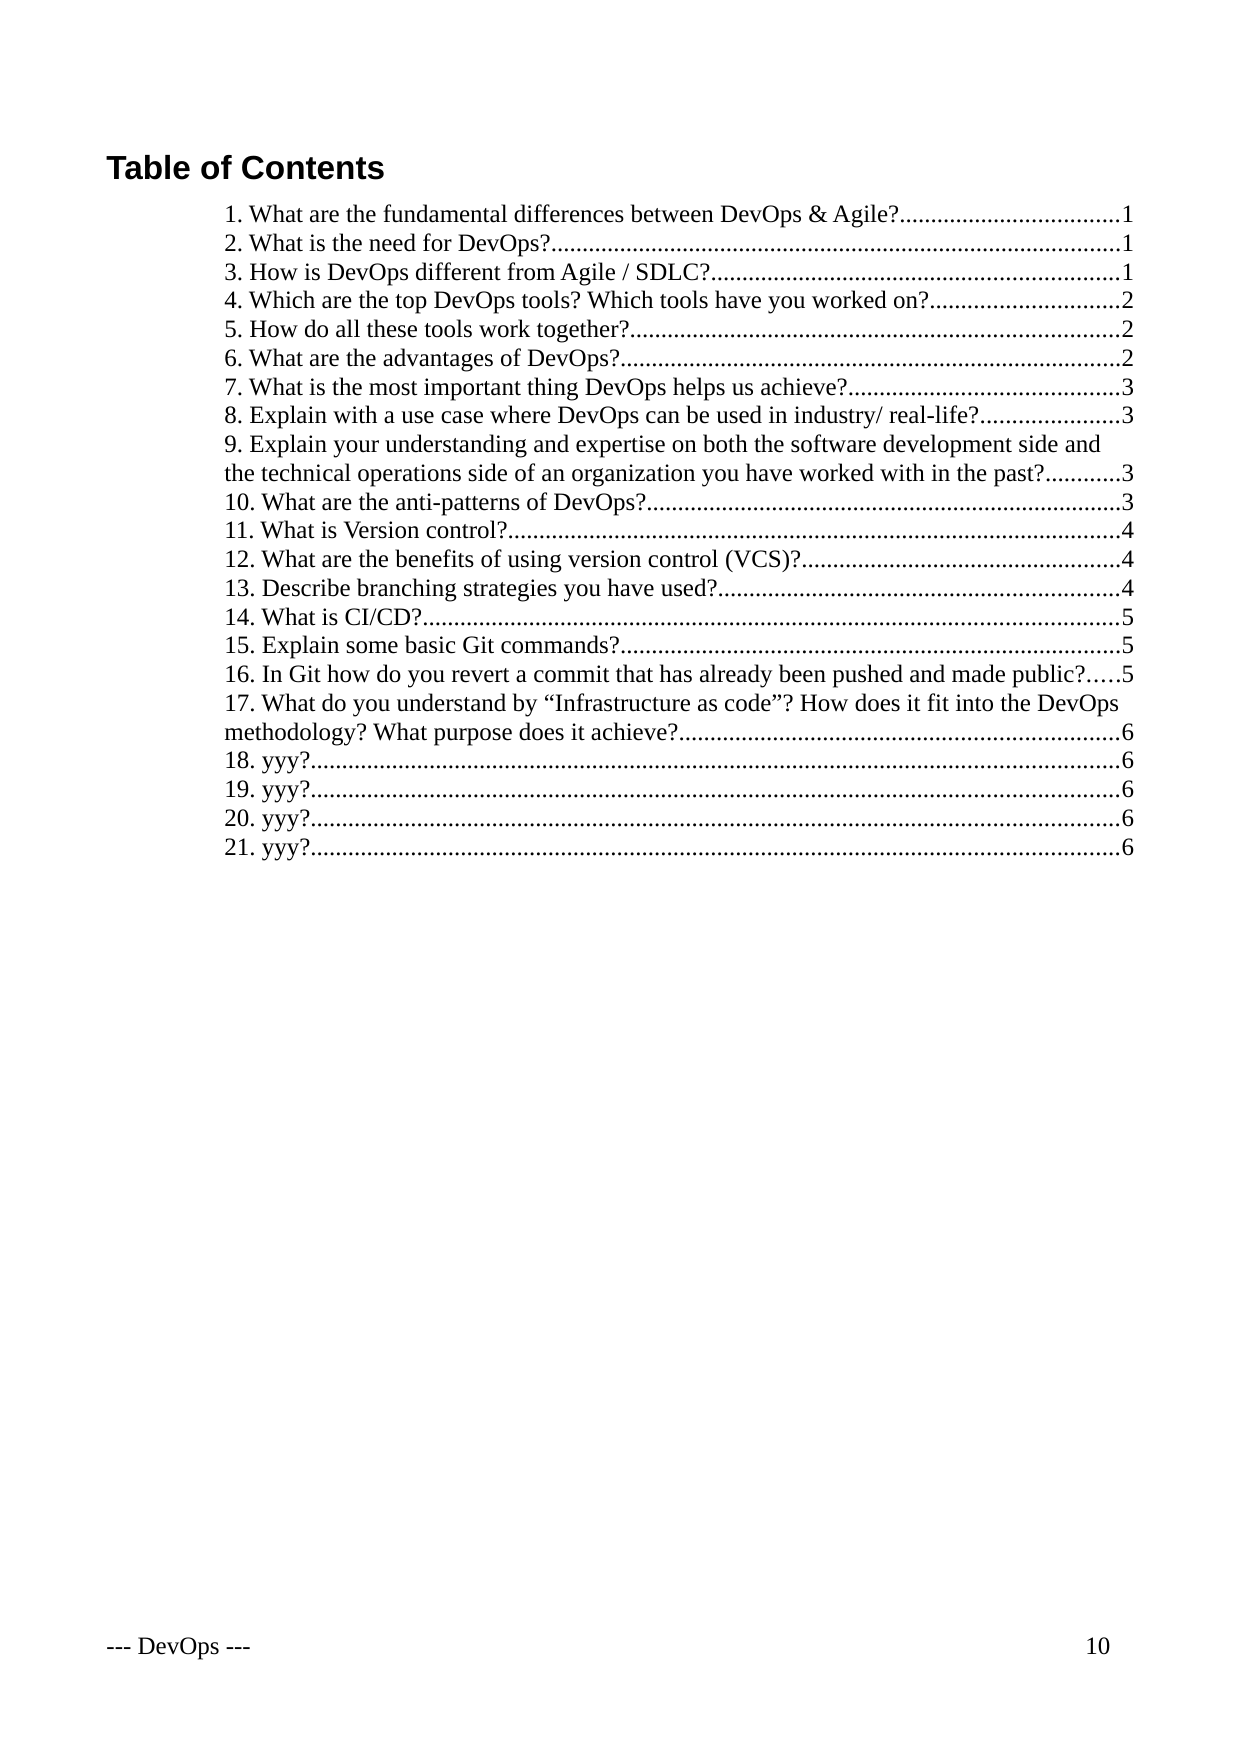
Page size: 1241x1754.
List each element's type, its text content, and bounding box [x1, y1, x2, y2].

text 21. yyy? 6 [224, 832, 1134, 860]
text 8. Explain with a use case where DevOps can be used in industry/ real-life? 3 [224, 400, 1134, 429]
text 11. What is Version control? 4 [224, 515, 1134, 544]
text 4. Which are the top DevOps tools? Which tools have you worked on? 2 [224, 285, 1134, 314]
text 19. yyy? 6 [224, 774, 1134, 803]
text 3. How is DevOps different from Agile / SDLC? 1 [224, 257, 1134, 285]
text 12. What are the benefits of using version control (VCS)? 4 [224, 544, 1134, 573]
text 16. In Git how do you revert a commit that has already been pushed and made public? 5 [224, 659, 1134, 688]
text 10. What are the anti-patterns of DevOps? 3 [224, 487, 1134, 515]
text 17. What do you understand by “Infrastructure as code”? How does it fit into the DevOps methodology? What purpose does it achieve? 6 [224, 688, 1134, 745]
text 1. What are the fundamental differences between DevOps & Agile? 1 [224, 199, 1134, 228]
text 9. Explain your understanding and expertise on both the software development side and the technical operations side of an organization you have worked with in the past? 3 [224, 429, 1134, 487]
text 20. yyy? 6 [224, 803, 1134, 832]
text 7. What is the most important thing DevOps helps us achieve? 3 [224, 372, 1134, 400]
subtitle Table of Contents [106, 148, 1134, 187]
text 6. What are the advantages of DevOps? 2 [224, 343, 1134, 372]
text 15. Explain some basic Git commands? 5 [224, 630, 1134, 659]
text 13. Describe branching strategies you have used? 4 [224, 573, 1134, 602]
text 18. yyy? 6 [224, 745, 1134, 774]
text 14. What is CI/CD? 5 [224, 602, 1134, 630]
text 2. What is the need for DevOps? 1 [224, 228, 1134, 257]
text 5. How do all these tools work together? 2 [224, 314, 1134, 343]
